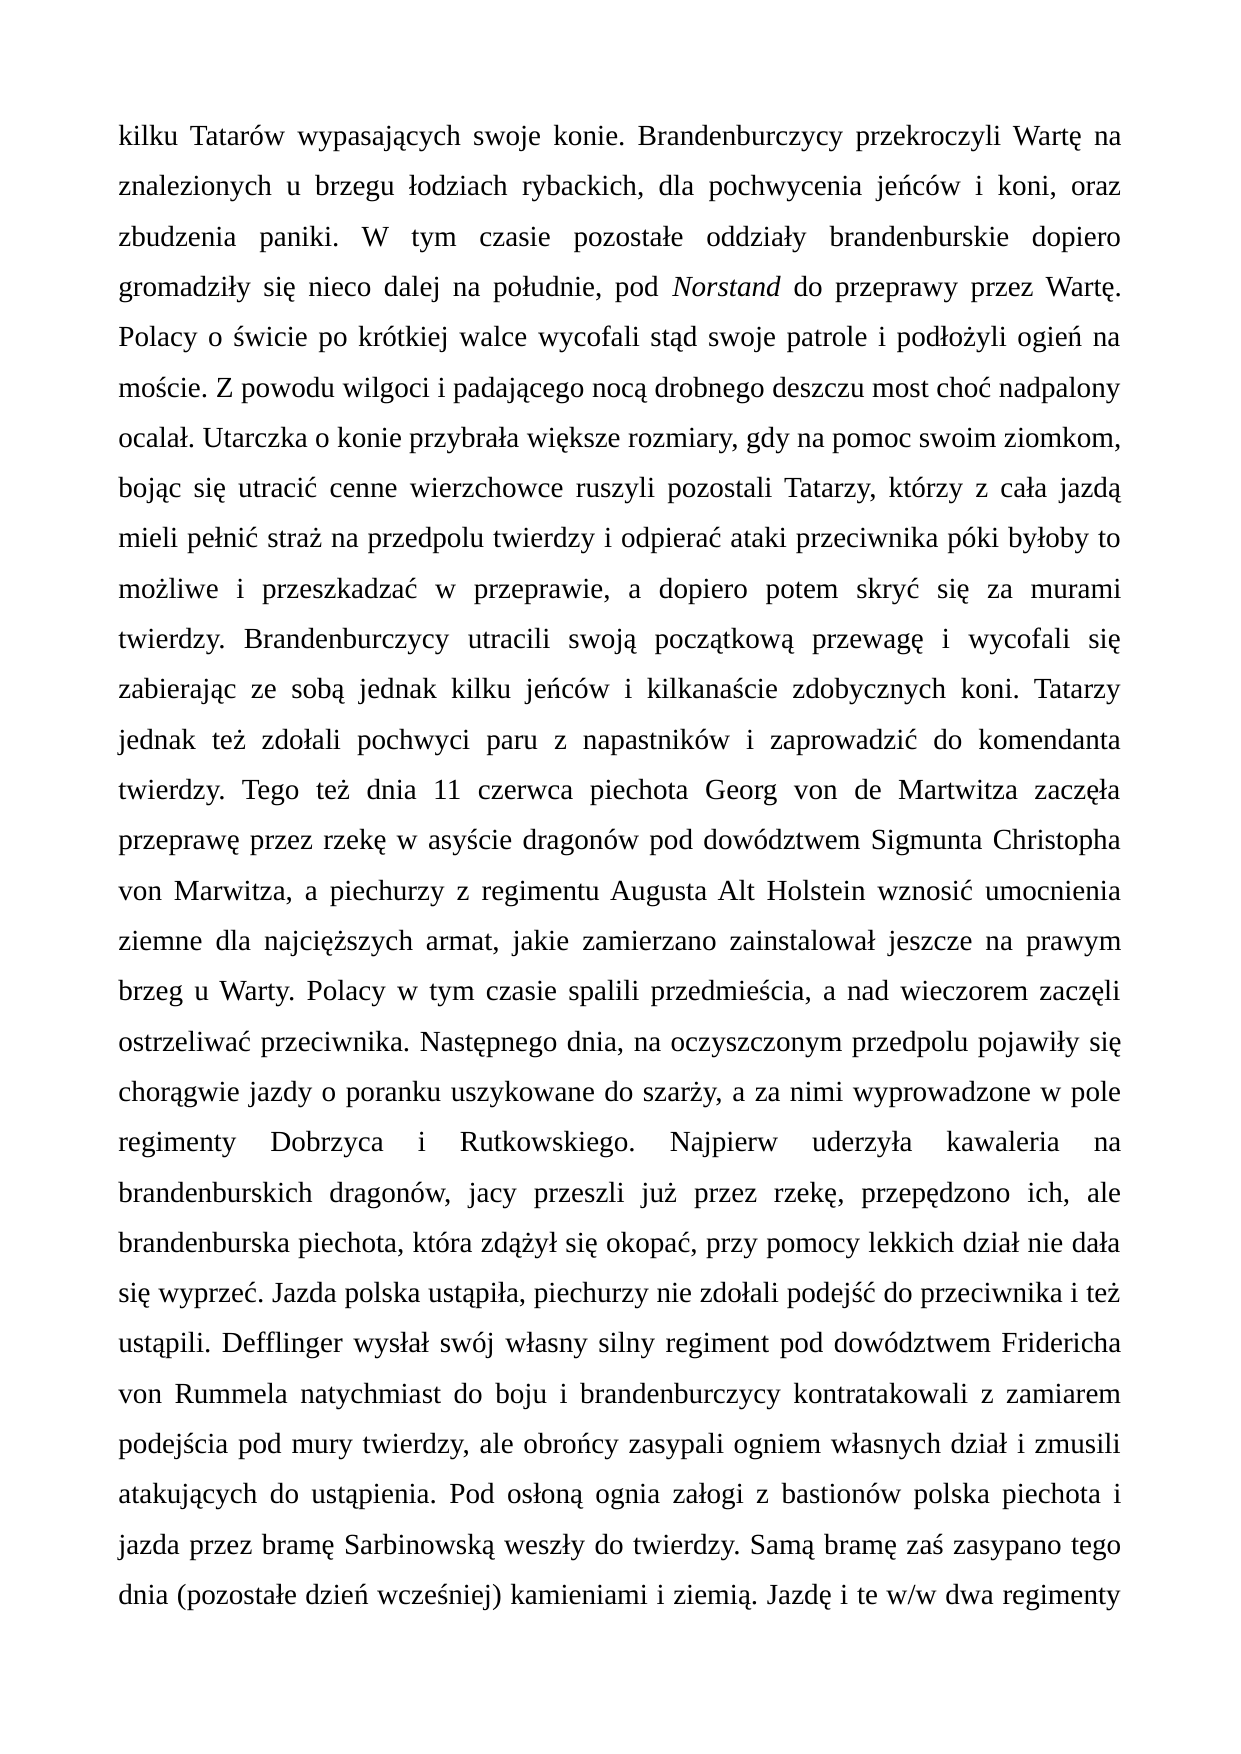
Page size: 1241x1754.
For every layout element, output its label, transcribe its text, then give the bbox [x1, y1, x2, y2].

text kilku Tatarów wypasających swoje konie. Brandenburczycy przekroczyli Wartę na znalezionych u brzegu łodziach rybackich, dla pochwycenia jeńców i koni, oraz zbudzenia paniki. W tym czasie pozostałe oddziały brandenburskie dopiero gromadziły się nieco dalej na południe, pod Norstand do przeprawy przez Wartę. Polacy o świcie po krótkiej walce wycofali stąd swoje patrole i podłożyli ogień na moście. Z powodu wilgoci i padającego nocą drobnego deszczu most choć nadpalony ocalał. Utarczka o konie przybrała większe rozmiary, gdy na pomoc swoim ziomkom, bojąc się utracić cenne wierzchowce ruszyli pozostali Tatarzy, którzy z cała jazdą mieli pełnić straż na przedpolu twierdzy i odpierać ataki przeciwnika póki byłoby to możliwe i przeszkadzać w przeprawie, a dopiero potem skryć się za murami twierdzy. Brandenburczycy utracili swoją początkową przewagę i wycofali się zabierając ze sobą jednak kilku jeńców i kilkanaście zdobycznych koni. Tatarzy jednak też zdołali pochwyci paru z napastników i zaprowadzić do komendanta twierdzy. Tego też dnia 11 czerwca piechota Georg von de Martwitza zaczęła przeprawę przez rzekę w asyście dragonów pod dowództwem Sigmunta Christopha von Marwitza, a piechurzy z regimentu Augusta Alt Holstein wznosić umocnienia ziemne dla najcięższych armat, jakie zamierzano zainstalował jeszcze na prawym brzeg u Warty. Polacy w tym czasie spalili przedmieścia, a nad wieczorem zaczęli ostrzeliwać przeciwnika. Następnego dnia, na oczyszczonym przedpolu pojawiły się chorągwie jazdy o poranku uszykowane do szarży, a za nimi wyprowadzone w pole regimenty Dobrzyca i Rutkowskiego. Najpierw uderzyła kawaleria na brandenburskich dragonów, jacy przeszli już przez rzekę, przepędzono ich, ale brandenburska piechota, która zdążył się okopać, przy pomocy lekkich dział nie dała się wyprzeć. Jazda polska ustąpiła, piechurzy nie zdołali podejść do przeciwnika i też ustąpili. Defflinger wysłał swój własny silny regiment pod dowództwem Fridericha von Rummela natychmiast do boju i brandenburczycy kontratakowali z zamiarem podejścia pod mury twierdzy, ale obrońcy zasypali ogniem własnych dział i zmusili atakujących do ustąpienia. Pod osłoną ognia załogi z bastionów polska piechota i jazda przez bramę Sarbinowską weszły do twierdzy. Samą bramę zaś zasypano tego dnia (pozostałe dzień wcześniej) kamieniami i ziemią. Jazdę i te w/w dwa regimenty [118, 118, 1122, 1611]
